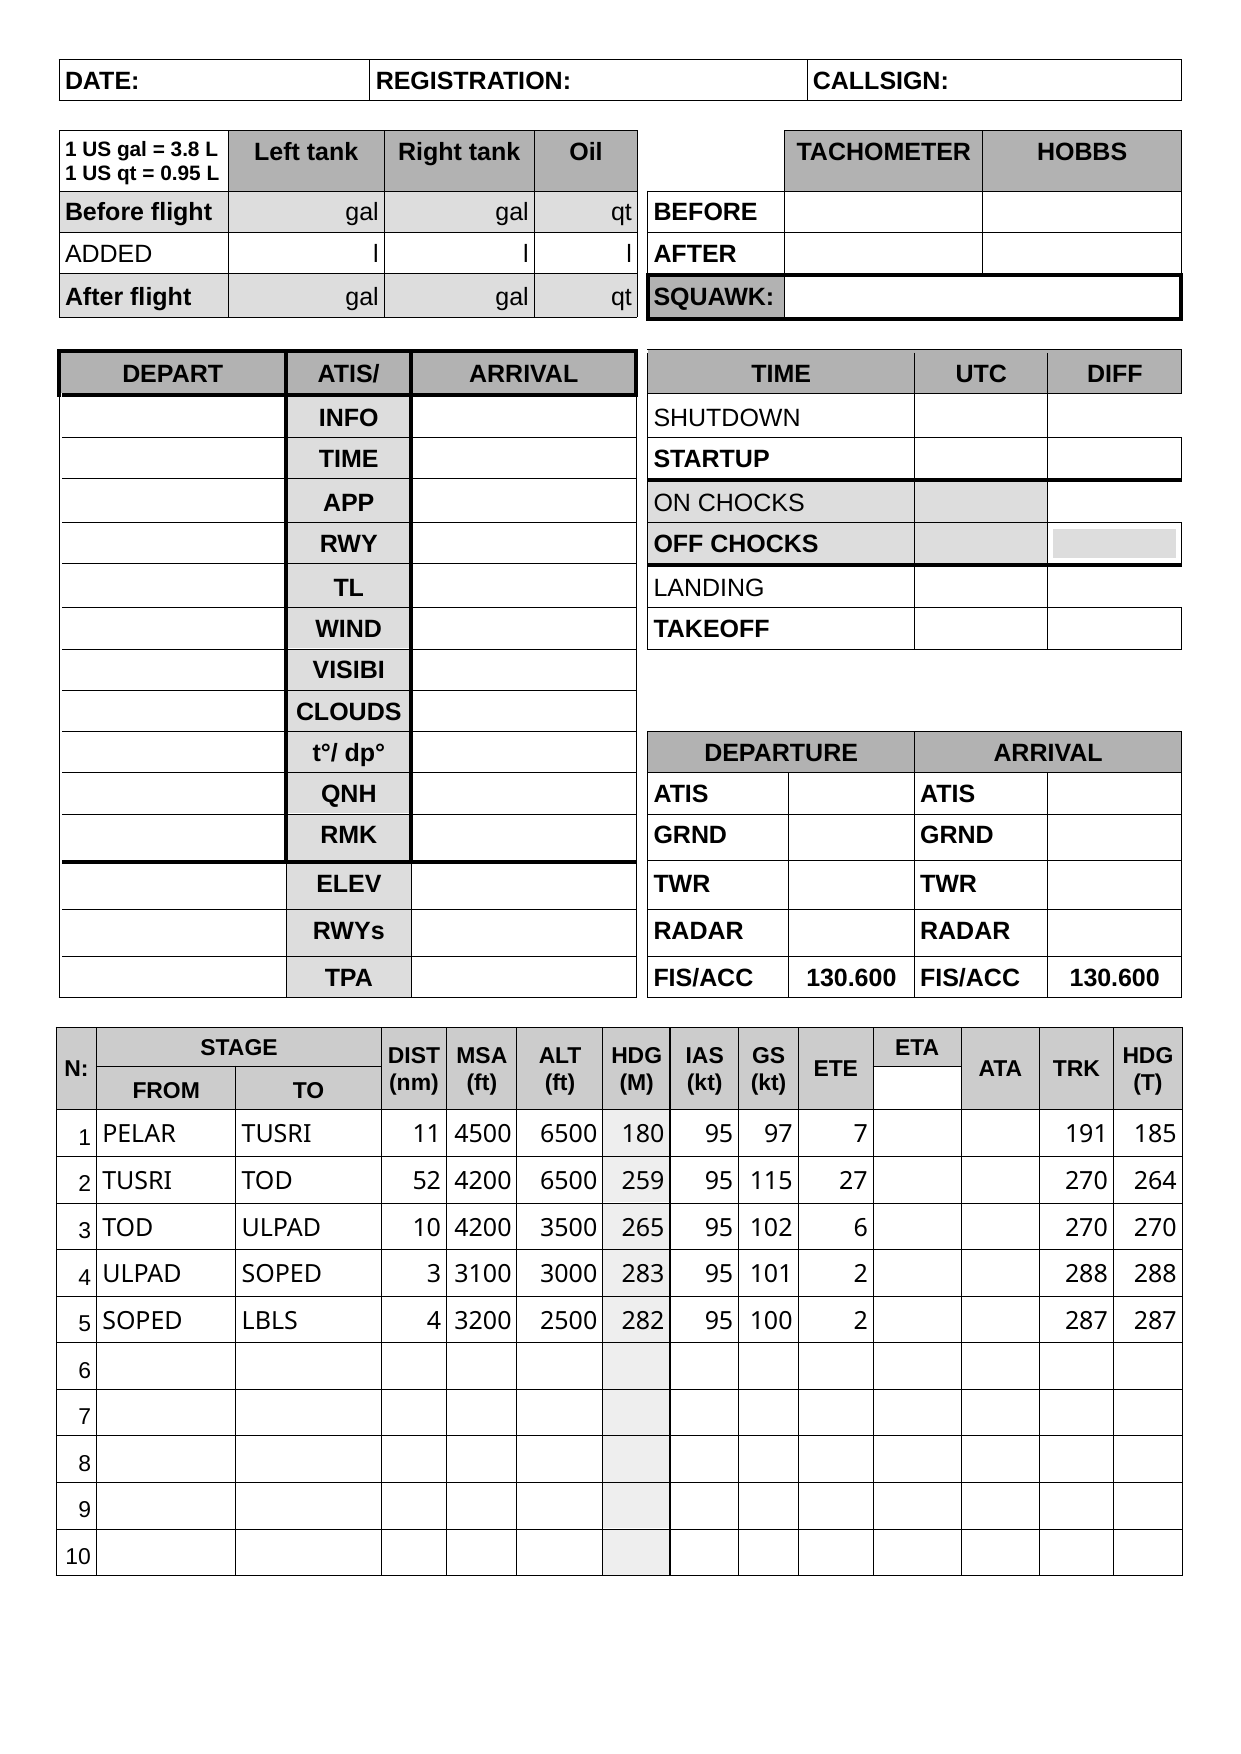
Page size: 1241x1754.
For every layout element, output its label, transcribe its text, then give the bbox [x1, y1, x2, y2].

table_cell [97, 1530, 235, 1575]
table_cell [447, 1343, 516, 1389]
table_header DEPART [61, 353, 284, 393]
table_cell [382, 1530, 446, 1575]
table_cell 270 [1040, 1157, 1113, 1202]
table_cell 52 [382, 1157, 446, 1202]
table_cell 130.600 [789, 957, 914, 997]
table_header HDG (M) [603, 1028, 669, 1109]
table_cell [637, 563, 647, 607]
table_cell CLOUDS [288, 691, 409, 731]
table_cell [603, 1390, 669, 1435]
table_cell AFTER [648, 233, 784, 273]
table_cell [447, 1436, 516, 1482]
table_cell TWR [648, 861, 788, 909]
table_cell INFO [288, 397, 409, 437]
table_cell gal [385, 192, 534, 232]
table_cell [799, 1390, 873, 1435]
table_cell WIND [288, 608, 409, 648]
table_cell 283 [603, 1250, 669, 1296]
table_cell [382, 1436, 446, 1482]
table_cell [874, 1297, 961, 1342]
table_cell 95 [671, 1250, 738, 1296]
table_header ARRIVAL [413, 353, 634, 393]
table_cell [785, 192, 982, 232]
table_cell 100 [739, 1297, 798, 1342]
table_cell [1048, 482, 1181, 522]
table_cell [637, 690, 648, 731]
table_cell APP [288, 479, 409, 522]
table_cell [382, 1343, 446, 1389]
table_header HDG (T) [1114, 1028, 1182, 1109]
table_header TACHOMETER [785, 131, 982, 191]
table_cell [962, 1483, 1039, 1528]
table_header ETA [874, 1028, 961, 1066]
table_cell 180 [603, 1110, 669, 1156]
table_cell [1114, 1390, 1182, 1435]
table_cell [413, 691, 636, 731]
table_cell TAKEOFF [648, 608, 914, 648]
table_cell [637, 860, 647, 909]
table_cell 7 [57, 1390, 96, 1435]
table_cell [799, 1483, 873, 1528]
table_cell [97, 1390, 235, 1435]
table_cell Before flight [60, 192, 228, 232]
table_cell SOPED [97, 1297, 235, 1342]
table_cell FIS/ACC [915, 957, 1047, 997]
table_cell [1040, 1530, 1113, 1575]
table_cell FIS/ACC [648, 957, 788, 997]
table_cell [97, 1483, 235, 1528]
table_cell [915, 523, 1047, 563]
table_cell [648, 690, 914, 731]
table_cell [413, 438, 636, 478]
table_cell 288 [1114, 1250, 1182, 1296]
table_cell ARRIVAL [915, 732, 1181, 772]
table_cell TWR [915, 861, 1047, 909]
table_cell TIME [288, 438, 409, 478]
table_cell 8 [57, 1436, 96, 1482]
table_cell VISIBI [288, 650, 409, 690]
table_cell [236, 1390, 381, 1435]
table_cell TO [236, 1067, 381, 1109]
table_header TIME [648, 350, 914, 393]
table_cell [1048, 815, 1181, 860]
table_cell RADAR [915, 910, 1047, 956]
table_cell 3500 [517, 1204, 602, 1249]
table_cell [60, 563, 284, 607]
table_cell [637, 522, 647, 563]
table_cell [637, 649, 648, 690]
table_header Oil [535, 131, 637, 191]
table_cell [603, 1436, 669, 1482]
table_cell 95 [671, 1297, 738, 1342]
table_cell [97, 1343, 235, 1389]
table_cell [60, 909, 286, 956]
table_cell [962, 1110, 1039, 1156]
table_cell [412, 864, 636, 909]
table_cell [915, 438, 1047, 478]
table_cell [60, 956, 286, 997]
table_cell 259 [603, 1157, 669, 1202]
table_cell 264 [1114, 1157, 1182, 1202]
table_cell [382, 1483, 446, 1528]
table_cell [603, 1483, 669, 1528]
table_cell 4200 [447, 1157, 516, 1202]
table_cell [789, 861, 914, 909]
table_cell [236, 1483, 381, 1528]
table_header ETE [799, 1028, 873, 1109]
table_cell [1114, 1530, 1182, 1575]
table_cell [517, 1436, 602, 1482]
table_cell 101 [739, 1250, 798, 1296]
table_cell 185 [1114, 1110, 1182, 1156]
table_cell gal [385, 274, 534, 317]
table_cell 4 [57, 1250, 96, 1296]
table_cell 115 [739, 1157, 798, 1202]
table_cell 130.600 [1048, 957, 1181, 997]
table_cell [739, 1436, 798, 1482]
table_cell [914, 650, 1048, 690]
table_cell OFF CHOCKS [648, 523, 914, 563]
table_header Left tank [229, 131, 384, 191]
table_cell 3100 [447, 1250, 516, 1296]
table_header ALT (ft) [517, 1028, 602, 1109]
table_cell 287 [1040, 1297, 1113, 1342]
table_cell [517, 1390, 602, 1435]
table_cell qt [535, 274, 637, 317]
table_cell ATIS [648, 773, 788, 813]
table_cell [915, 482, 1047, 522]
table_cell [1040, 1483, 1113, 1528]
table_cell 6 [799, 1204, 873, 1249]
table_cell [637, 607, 647, 648]
table_cell [799, 1436, 873, 1482]
table_cell [671, 1390, 738, 1435]
table_cell 7 [799, 1110, 873, 1156]
table_header Right tank [385, 131, 534, 191]
table_cell [236, 1530, 381, 1575]
table_cell [637, 478, 647, 522]
table_cell 27 [799, 1157, 873, 1202]
table_cell [671, 1530, 738, 1575]
table_cell [739, 1390, 798, 1435]
table_cell 6 [57, 1343, 96, 1389]
table_cell [874, 1157, 961, 1202]
table_cell 4500 [447, 1110, 516, 1156]
table_cell QNH [288, 773, 409, 813]
table_cell 97 [739, 1110, 798, 1156]
table_cell GRND [648, 815, 788, 860]
table_cell 95 [671, 1204, 738, 1249]
table_cell [517, 1343, 602, 1389]
table_header N: [57, 1028, 96, 1109]
table_cell DEPARTURE [648, 732, 914, 772]
table_cell [637, 731, 647, 772]
table_cell 11 [382, 1110, 446, 1156]
table_cell TUSRI [236, 1110, 381, 1156]
table_cell [1048, 394, 1181, 437]
table_cell 270 [1040, 1204, 1113, 1249]
table_cell ULPAD [236, 1204, 381, 1249]
table_cell ELEV [287, 864, 411, 909]
table_cell [637, 772, 647, 813]
table_cell 5 [57, 1297, 96, 1342]
table_cell [60, 731, 284, 772]
table_cell [637, 437, 647, 478]
table_cell 95 [671, 1110, 738, 1156]
table_header TRK [1040, 1028, 1113, 1109]
table_cell 1 [57, 1110, 96, 1156]
table_cell [413, 608, 636, 648]
table_cell [638, 273, 646, 317]
table_cell 265 [603, 1204, 669, 1249]
table_cell ADDED [60, 233, 228, 273]
table_cell RWY [288, 523, 409, 563]
table_cell [914, 690, 1181, 731]
table_cell LBLS [236, 1297, 381, 1342]
table_cell [60, 478, 284, 522]
table_cell [1048, 773, 1181, 813]
table_cell [60, 437, 284, 478]
table_header DIFF [1048, 350, 1181, 393]
table_header UTC [914, 350, 1048, 393]
table_cell [412, 910, 636, 956]
table_cell [603, 1343, 669, 1389]
table_cell PELAR [97, 1110, 235, 1156]
table_cell [789, 815, 914, 860]
table_header CALLSIGN: [808, 60, 1181, 100]
table_cell [1048, 438, 1181, 478]
table_cell [1048, 567, 1181, 607]
table_cell [785, 233, 982, 273]
table_cell RMK [288, 815, 409, 860]
table_cell 95 [671, 1157, 738, 1202]
table_cell [638, 191, 647, 232]
table_cell [447, 1390, 516, 1435]
table_header HOBBS [983, 131, 1181, 191]
table_cell SOPED [236, 1250, 381, 1296]
table_cell 6500 [517, 1110, 602, 1156]
table_header GS (kt) [739, 1028, 798, 1109]
table_cell [874, 1483, 961, 1528]
table_cell 282 [603, 1297, 669, 1342]
table_cell [97, 1436, 235, 1482]
table_cell 270 [1114, 1204, 1182, 1249]
table_cell FROM [97, 1067, 235, 1109]
table_cell TOD [97, 1204, 235, 1249]
table_cell l [229, 233, 384, 273]
table_cell 2 [799, 1250, 873, 1296]
table_cell [648, 650, 788, 690]
table_cell BEFORE [648, 192, 784, 232]
table_cell [60, 649, 284, 690]
table_cell [962, 1436, 1039, 1482]
table_cell l [385, 233, 534, 273]
table_cell 3200 [447, 1297, 516, 1342]
table_cell [874, 1343, 961, 1389]
table_cell 6500 [517, 1157, 602, 1202]
table_cell [637, 956, 647, 997]
table_cell [799, 1343, 873, 1389]
table_cell [1114, 1483, 1182, 1528]
table_cell [915, 394, 1047, 437]
table_cell 10 [57, 1530, 96, 1575]
table_cell ULPAD [97, 1250, 235, 1296]
table_cell [1114, 1343, 1182, 1389]
table_header ATIS/ [288, 353, 409, 393]
table_cell [413, 773, 636, 813]
table_cell [874, 1067, 961, 1109]
table_cell [1040, 1436, 1113, 1482]
table_cell [60, 522, 284, 563]
table_cell GRND [915, 815, 1047, 860]
table_cell [517, 1483, 602, 1528]
table_cell 3 [57, 1204, 96, 1249]
table_cell 10 [382, 1204, 446, 1249]
table_cell SHUTDOWN [648, 394, 914, 437]
table_cell [962, 1297, 1039, 1342]
table_cell [874, 1390, 961, 1435]
table_cell t°/ dp° [288, 732, 409, 772]
table_cell TL [288, 564, 409, 607]
table_header MSA (ft) [447, 1028, 516, 1109]
table_cell [413, 650, 636, 690]
table_header 1 US gal = 3.8 L 1 US qt = 0.95 L [60, 131, 228, 191]
table_cell [962, 1390, 1039, 1435]
table_cell [671, 1436, 738, 1482]
table_cell 102 [739, 1204, 798, 1249]
table_cell [962, 1157, 1039, 1202]
table_cell [603, 1530, 669, 1575]
table_cell [236, 1436, 381, 1482]
table_cell TPA [287, 957, 411, 997]
table_cell [874, 1436, 961, 1482]
table_cell [413, 564, 636, 607]
table_cell [962, 1530, 1039, 1575]
table_cell [915, 567, 1047, 607]
table_cell [983, 192, 1181, 232]
table_cell [60, 814, 284, 860]
table_cell [60, 393, 284, 437]
table_cell 287 [1114, 1297, 1182, 1342]
table_cell 4 [382, 1297, 446, 1342]
table_cell [236, 1343, 381, 1389]
table_header [648, 130, 784, 191]
table_cell [962, 1250, 1039, 1296]
table_header DATE: [60, 60, 369, 100]
table_cell [447, 1530, 516, 1575]
table_cell ATIS [915, 773, 1047, 813]
table_cell [1048, 861, 1181, 909]
table_header [638, 130, 648, 191]
table_cell [1048, 523, 1181, 563]
table_cell [1048, 910, 1181, 956]
table_header ATA [962, 1028, 1039, 1109]
table_cell [60, 690, 284, 731]
table_cell SQUAWK: [650, 277, 784, 317]
table_cell [785, 277, 1179, 317]
table_cell LANDING [648, 567, 914, 607]
table_header REGISTRATION: [370, 60, 807, 100]
table_cell [413, 479, 636, 522]
table_header DIST (nm) [382, 1028, 446, 1109]
table_cell [739, 1530, 798, 1575]
table_cell [1048, 608, 1181, 648]
table_cell gal [229, 274, 384, 317]
table_cell l [535, 233, 637, 273]
table_cell 3000 [517, 1250, 602, 1296]
table_cell [789, 910, 914, 956]
table_cell [799, 1530, 873, 1575]
table_cell [874, 1250, 961, 1296]
table_cell TOD [236, 1157, 381, 1202]
table_cell 2500 [517, 1297, 602, 1342]
table_cell RWYs [287, 910, 411, 956]
table_cell [671, 1343, 738, 1389]
table_cell [60, 772, 284, 813]
table_cell [962, 1343, 1039, 1389]
table_cell RADAR [648, 910, 788, 956]
table_cell [60, 860, 286, 909]
table_cell [413, 523, 636, 563]
table_cell 2 [57, 1157, 96, 1202]
table_cell [447, 1483, 516, 1528]
table_cell 191 [1040, 1110, 1113, 1156]
table_cell 2 [799, 1297, 873, 1342]
table_cell [789, 773, 914, 813]
table_cell 9 [57, 1483, 96, 1528]
table_cell [412, 957, 636, 997]
table_cell [739, 1343, 798, 1389]
table_cell [1048, 650, 1181, 690]
table_cell [382, 1390, 446, 1435]
table_header IAS (kt) [671, 1028, 738, 1109]
table_cell After flight [60, 274, 228, 317]
table_cell [413, 397, 636, 437]
table_cell [637, 814, 647, 860]
table_cell [413, 732, 636, 772]
table_cell [1114, 1436, 1182, 1482]
table_cell [1040, 1390, 1113, 1435]
table_cell [413, 815, 636, 860]
table_cell [638, 232, 647, 273]
table_cell TUSRI [97, 1157, 235, 1202]
table_cell [983, 233, 1181, 273]
table_cell STARTUP [648, 438, 914, 478]
table_cell [637, 393, 647, 437]
table_cell [788, 650, 914, 690]
table_cell [874, 1530, 961, 1575]
table_cell 4200 [447, 1204, 516, 1249]
table_cell 288 [1040, 1250, 1113, 1296]
table_cell ON CHOCKS [648, 482, 914, 522]
table_header [638, 349, 648, 393]
table_cell [637, 909, 647, 956]
table_cell [874, 1110, 961, 1156]
table_cell [915, 608, 1047, 648]
table_header STAGE [97, 1028, 381, 1066]
table_cell [1040, 1343, 1113, 1389]
table_cell [874, 1204, 961, 1249]
table_cell [962, 1204, 1039, 1249]
table_cell 3 [382, 1250, 446, 1296]
table_cell [739, 1483, 798, 1528]
table_cell [517, 1530, 602, 1575]
table_cell gal [229, 192, 384, 232]
table_cell [60, 607, 284, 648]
table_cell qt [535, 192, 637, 232]
table_cell [671, 1483, 738, 1528]
